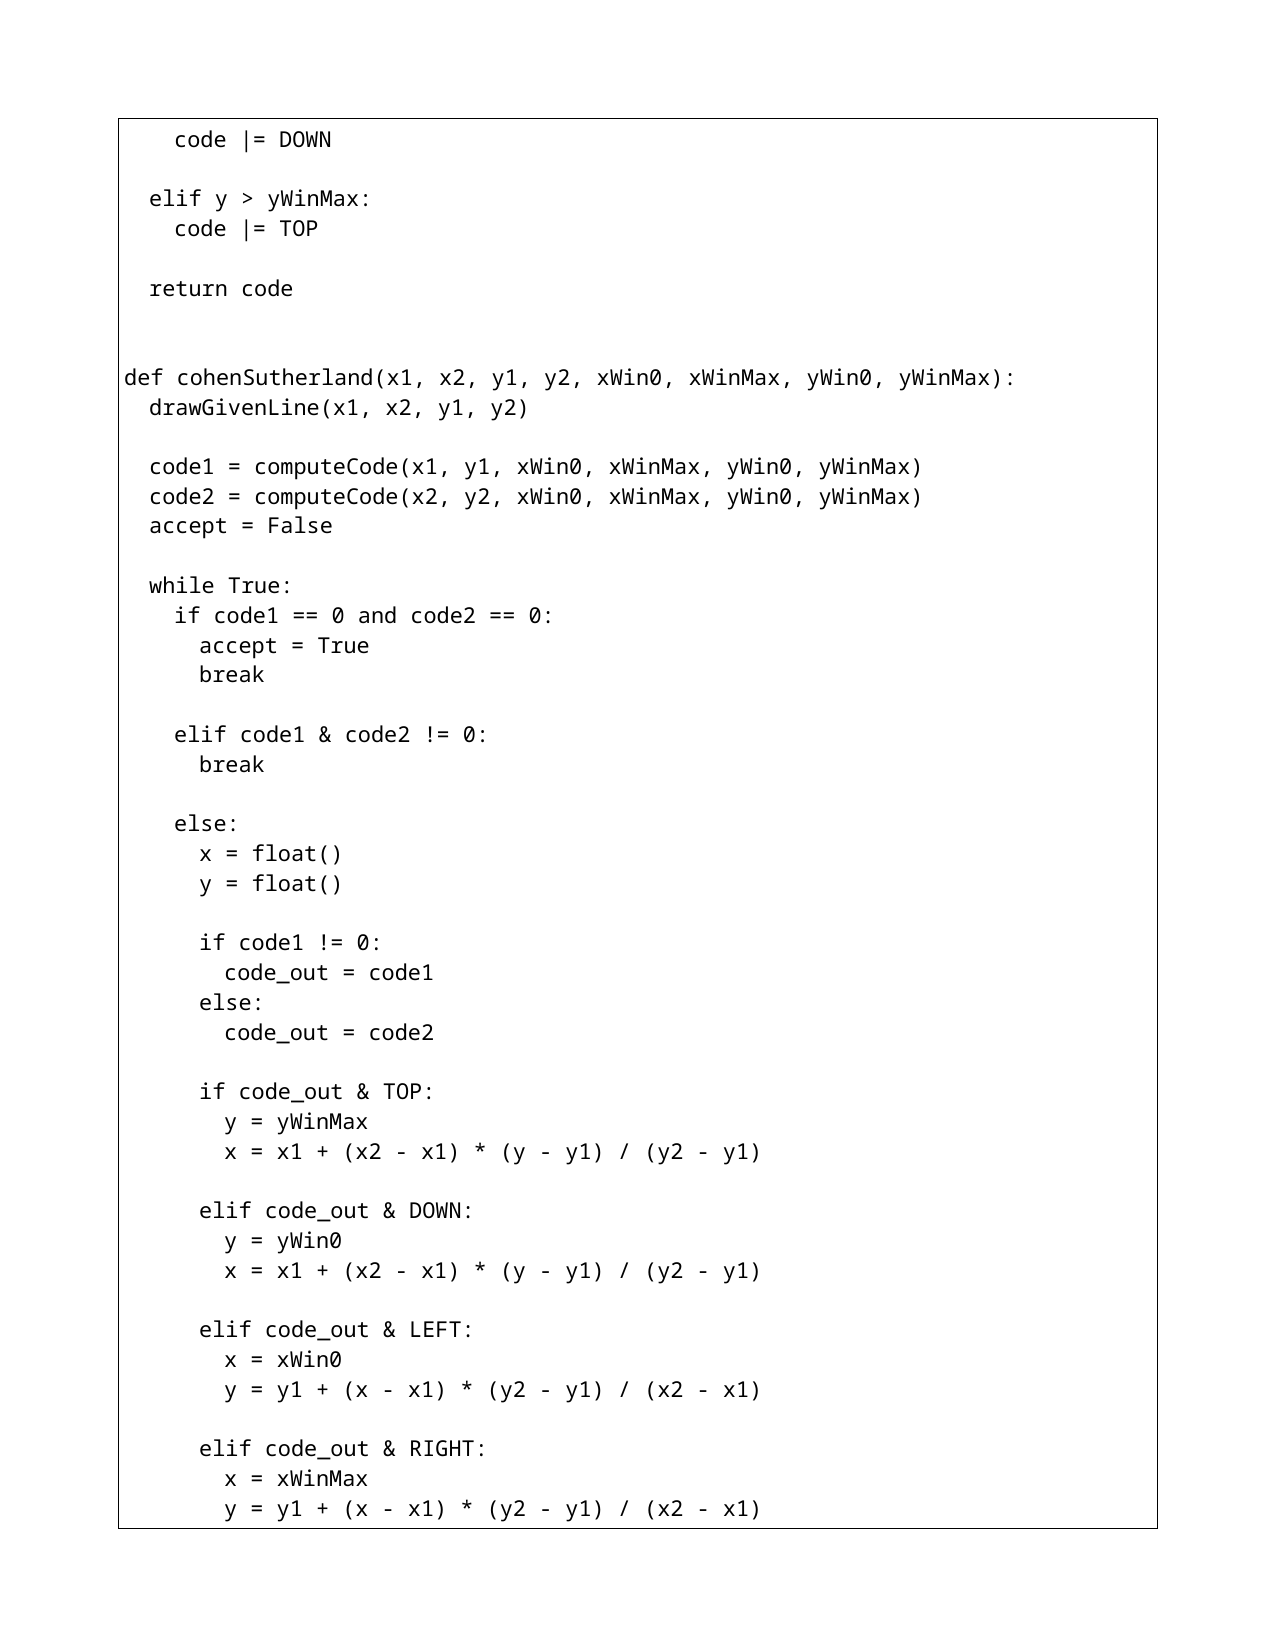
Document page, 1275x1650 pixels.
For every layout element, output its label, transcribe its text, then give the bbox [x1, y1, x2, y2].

table_cell code |= DOWN elif y > yWinMax: code |= TOP return code def cohenSutherland(x1, x2, y1, y2, xWin0, xWinMax, yWin0, yWinMax): drawGivenLine(x1, x2, y1, y2) code1 = computeCode(x1, y1, xWin0, xWinMax, yWin0, yWinMax) code2 = computeCode(x2, y2, xWin0, xWinMax, yWin0, yWinMax) accept = False while True: if code1 == 0 and code2 == 0: accept = True break elif code1 & code2 != 0: break else: x = float() y = float() if code1 != 0: code_out = code1 else: code_out = code2 if code_out & TOP: y = yWinMax x = x1 + (x2 - x1) * (y - y1) / (y2 - y1) elif code_out & DOWN: y = yWin0 x = x1 + (x2 - x1) * (y - y1) / (y2 - y1) elif code_out & LEFT: x = xWin0 y = y1 + (x - x1) * (y2 - y1) / (x2 - x1) elif code_out & RIGHT: x = xWinMax y = y1 + (x - x1) * (y2 - y1) / (x2 - x1) [119, 119, 1157, 1528]
